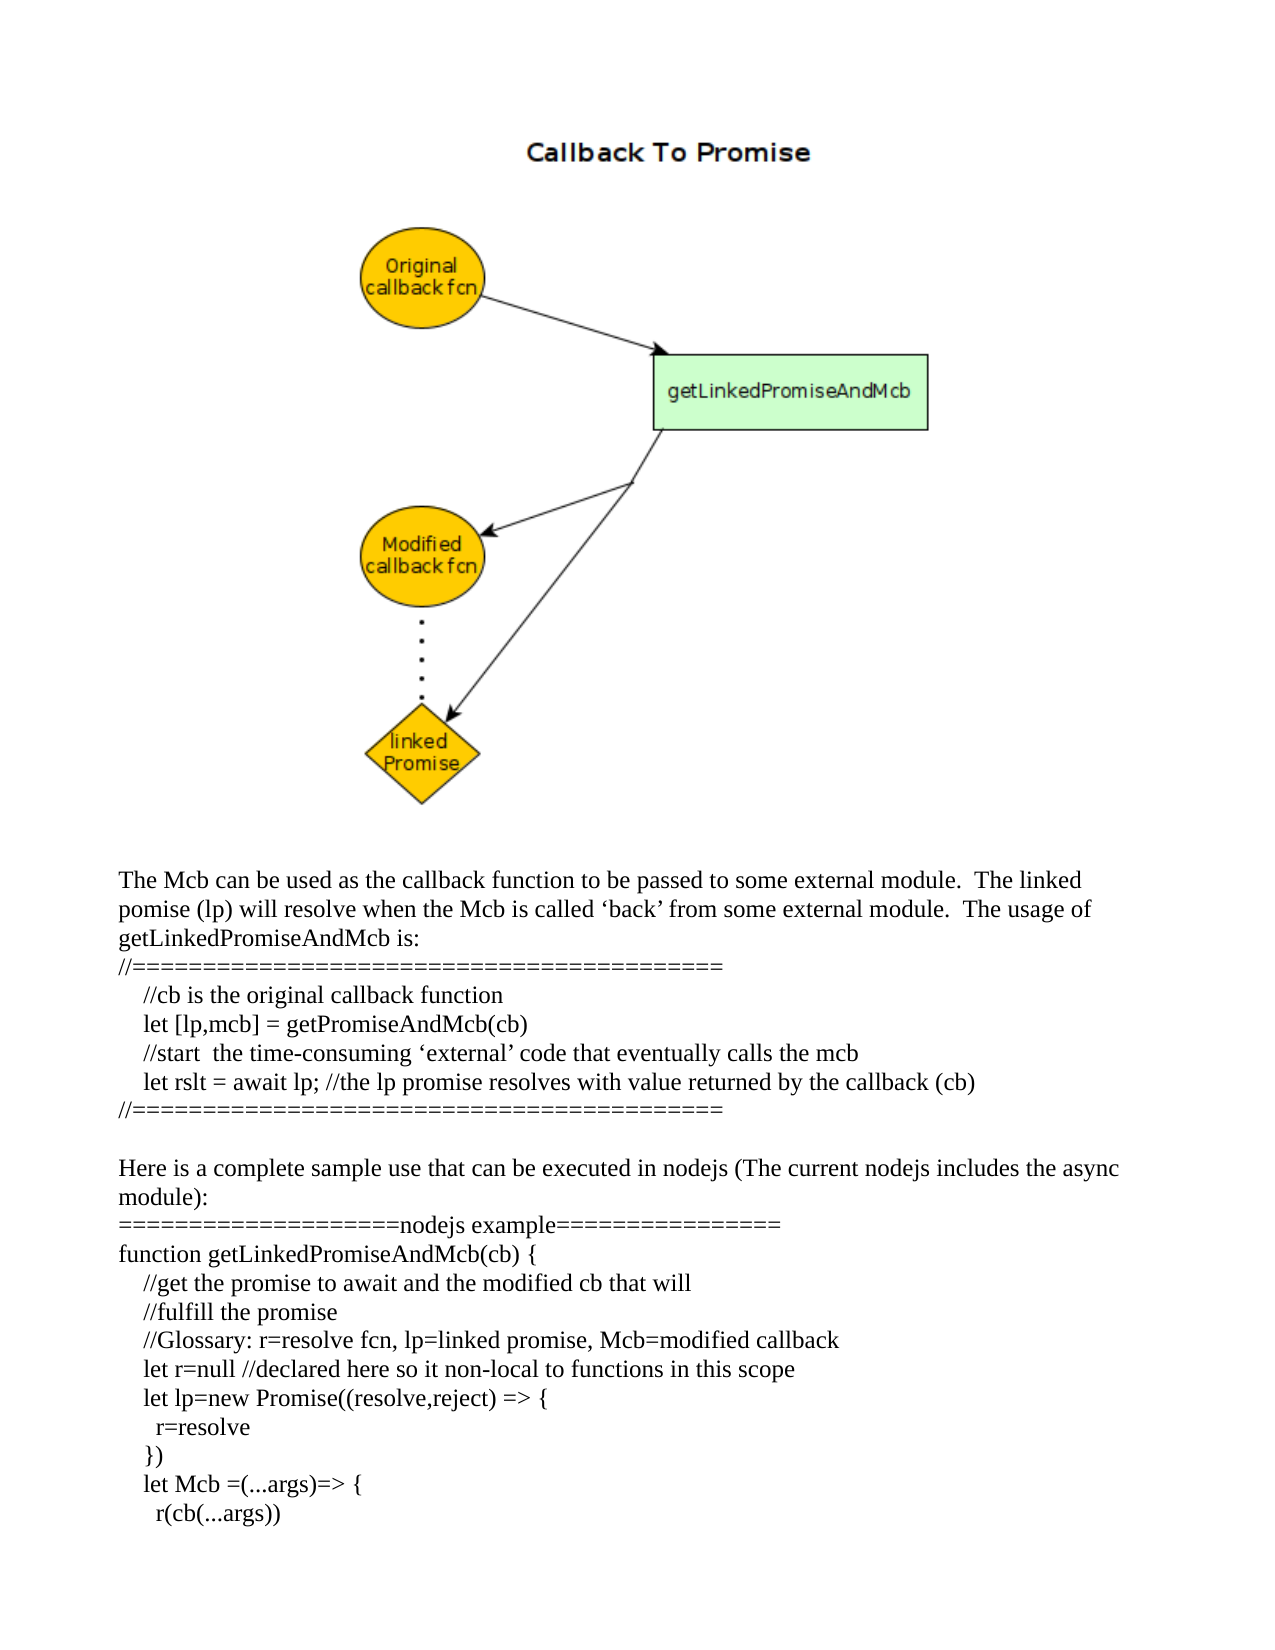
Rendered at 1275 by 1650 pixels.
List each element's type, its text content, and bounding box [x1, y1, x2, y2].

text r(cb(...args)) [118, 1498, 1157, 1527]
text The Mcb can be used as the callback function to be passed to some external module. The linked pomise (lp) will resolve when the Mcb is called ‘back’ from some external module. The usage of getLinkedPromiseAndMcb is: [118, 866, 1157, 952]
text let r=null //declared here so it non-local to functions in this scope [118, 1354, 1157, 1383]
picture [307, 118, 968, 844]
text //Glossary: r=resolve fcn, lp=linked promise, Mcb=modified callback [118, 1326, 1157, 1354]
text //cb is the original callback function [118, 981, 1157, 1009]
text function getLinkedPromiseAndMcb(cb) { [118, 1239, 1157, 1268]
text let rslt = await lp; //the lp promise resolves with value returned by the callback (cb) [118, 1067, 1157, 1096]
text let Mcb =(...args)=> { [118, 1469, 1157, 1498]
text let [lp,mcb] = getPromiseAndMcb(cb) [118, 1009, 1157, 1038]
text //========================================== [118, 1096, 1157, 1124]
text let lp=new Promise((resolve,reject) => { [118, 1383, 1157, 1412]
text Here is a complete sample use that can be executed in nodejs (The current nodejs includes the async module): [118, 1153, 1157, 1211]
text r=resolve [118, 1412, 1157, 1441]
text //fulfill the promise [118, 1297, 1157, 1326]
text //========================================== [118, 952, 1157, 981]
text //get the promise to await and the modified cb that will [118, 1268, 1157, 1297]
text //start the time-consuming ‘external’ code that eventually calls the mcb [118, 1038, 1157, 1067]
text }) [118, 1441, 1157, 1469]
text ====================nodejs example================ [118, 1211, 1157, 1239]
